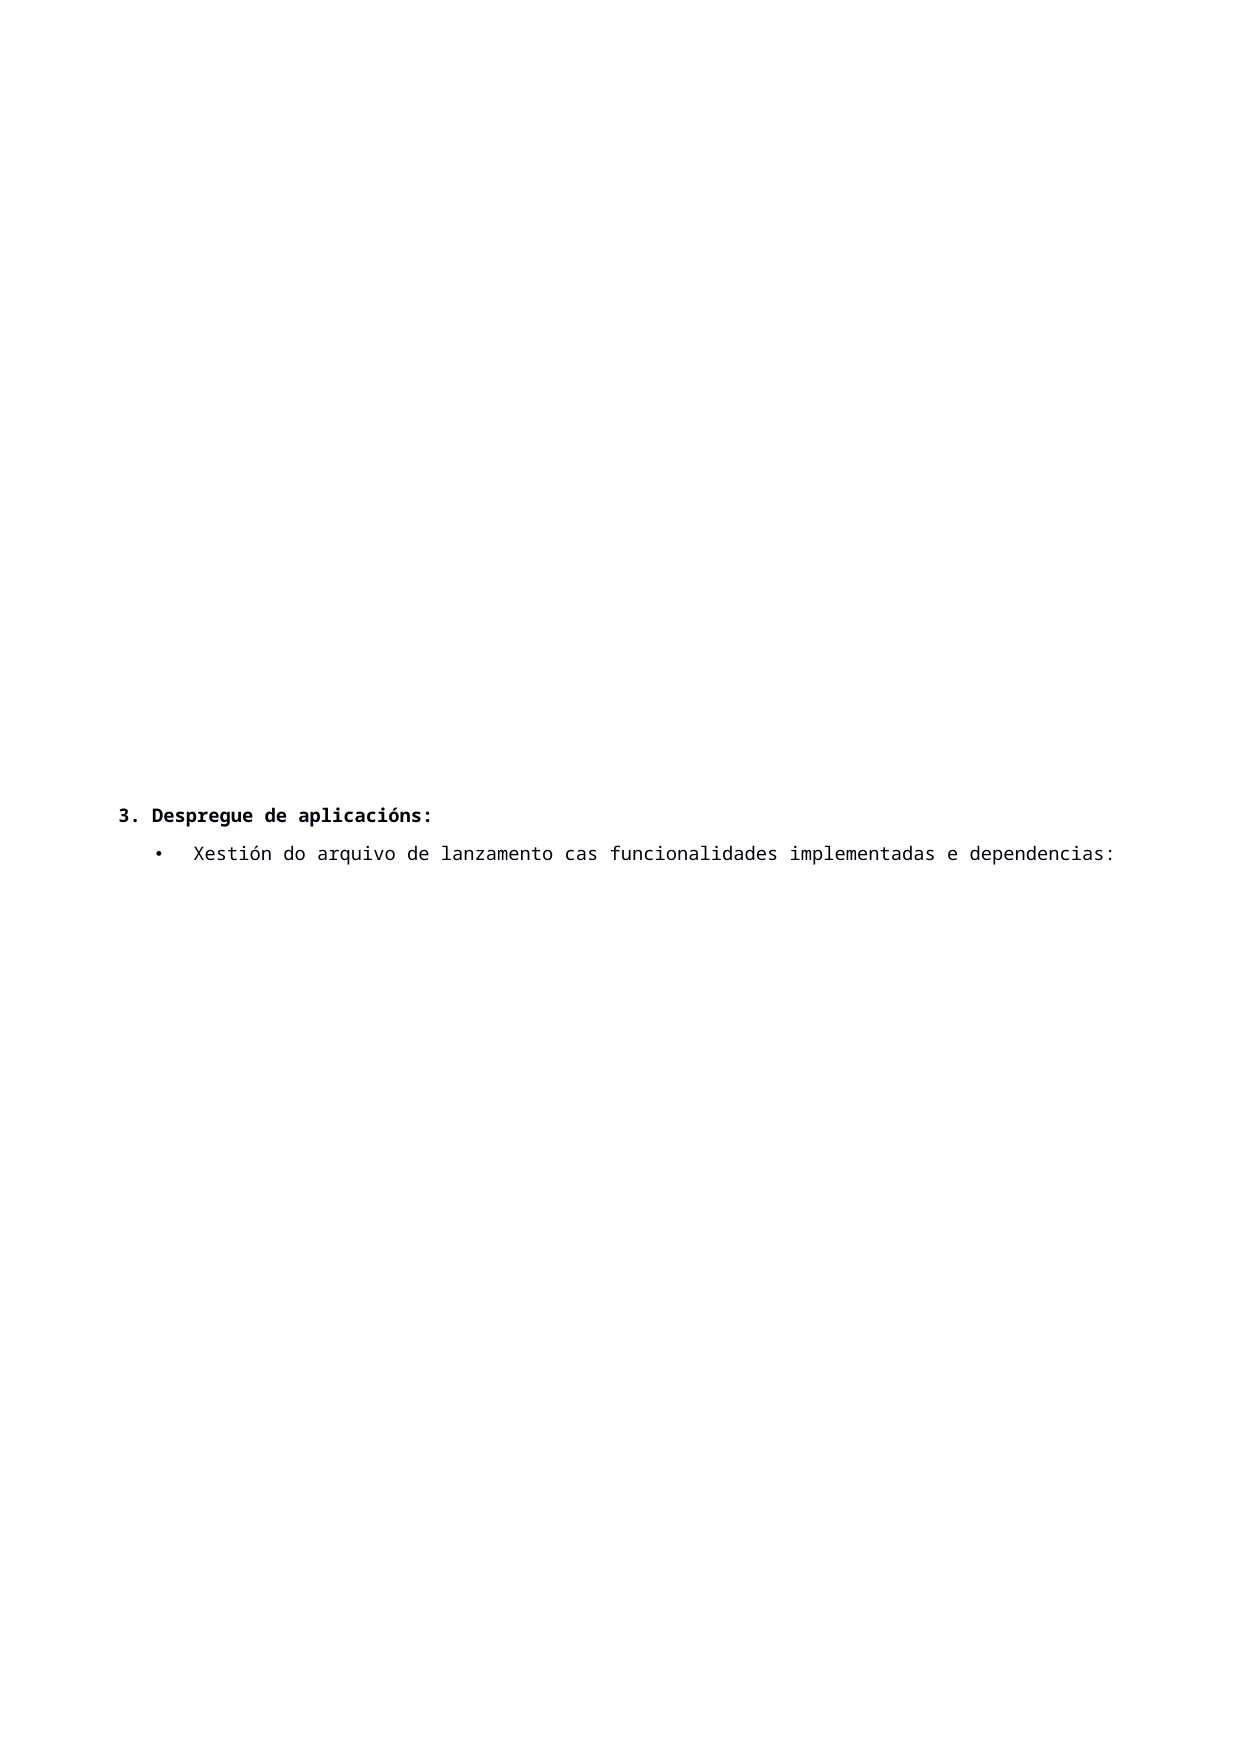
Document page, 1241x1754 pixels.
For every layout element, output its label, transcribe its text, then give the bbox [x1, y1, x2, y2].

list Xestión do arquivo de lanzamento cas funcionalidades implementadas e dependencias: [156, 841, 1152, 866]
text 3. Despregue de aplicacións: [118, 802, 1152, 828]
